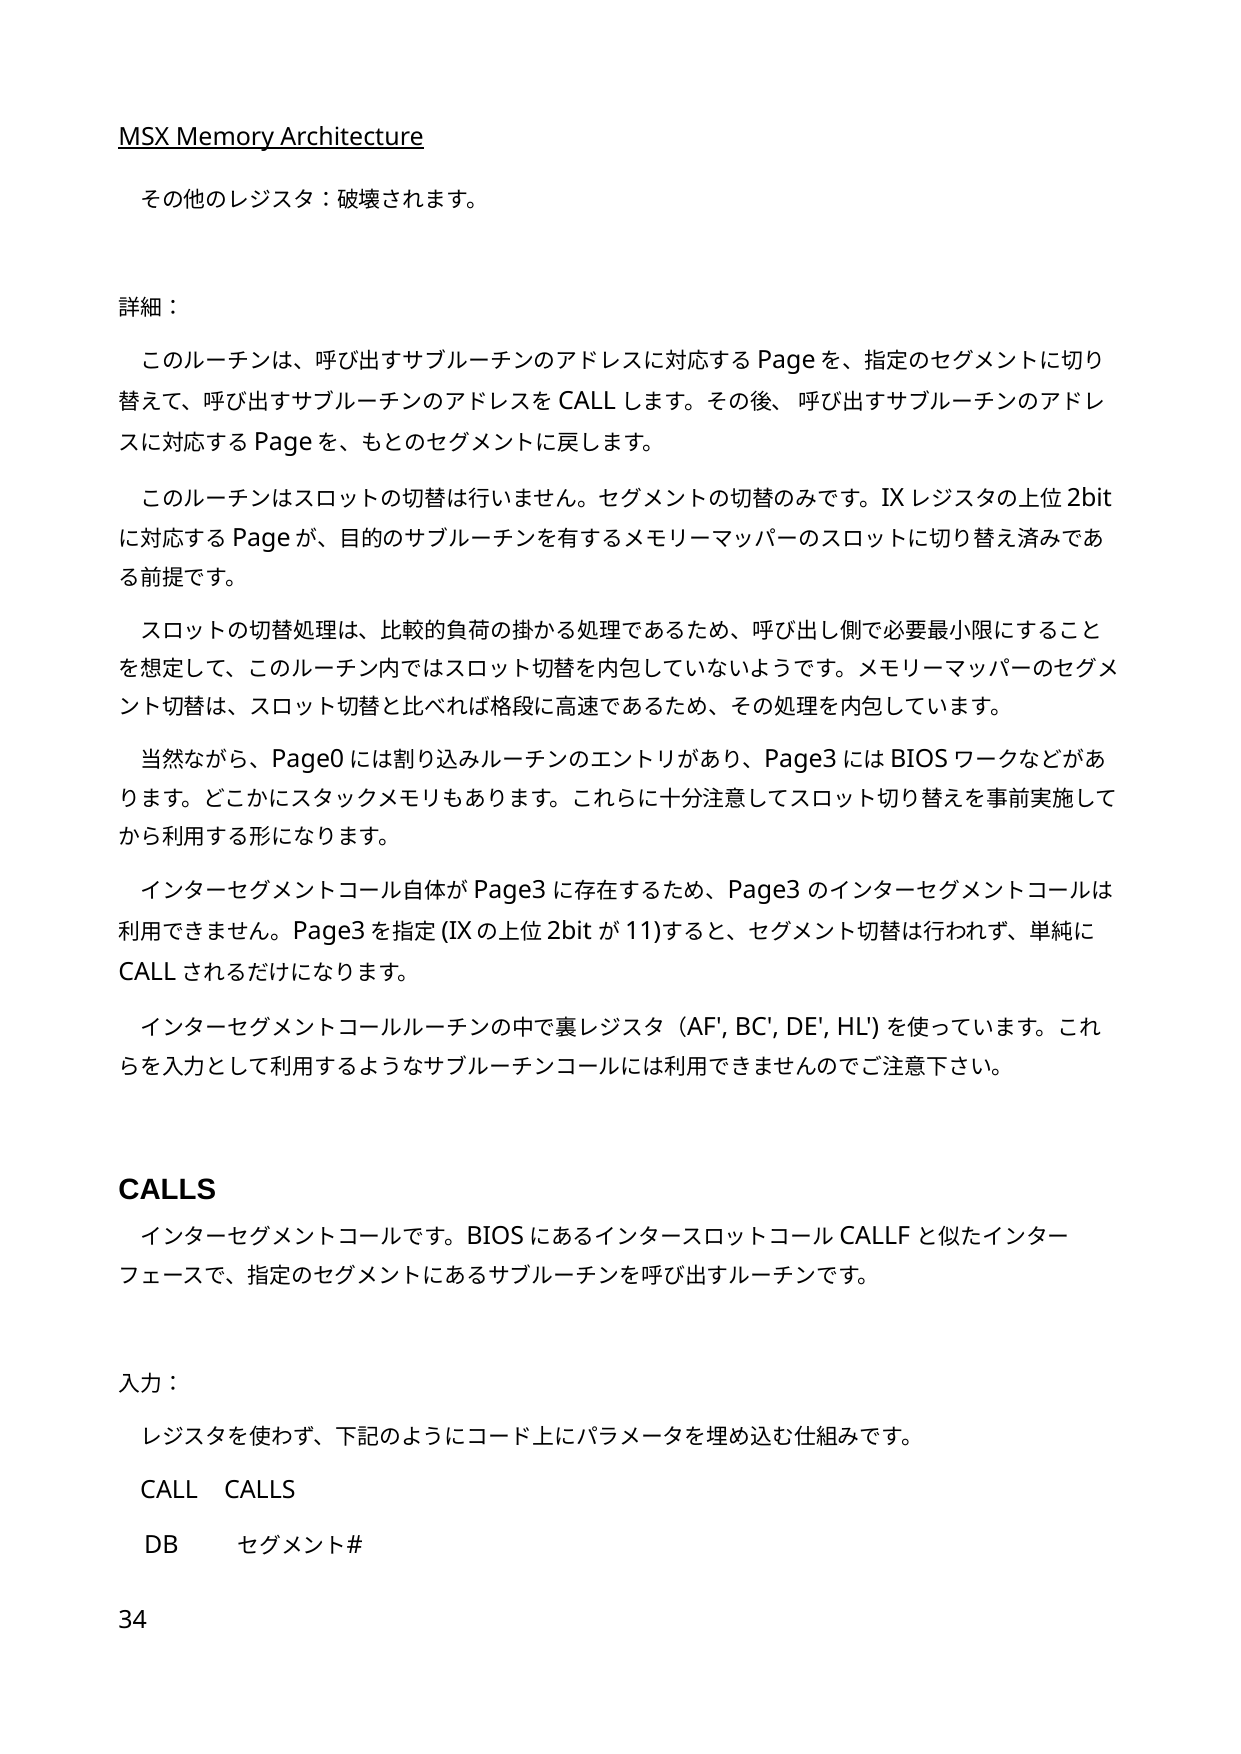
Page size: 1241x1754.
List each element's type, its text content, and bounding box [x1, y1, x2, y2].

text DB セグメント# [118, 1527, 1122, 1561]
text その他のレジスタ：破壊されます。 [118, 182, 1122, 213]
text CALL CALLS [118, 1471, 1122, 1505]
text インターセグメントコールルーチンの中で裏レジスタ（AF', BC', DE', HL') を使っています。これらを入力として利用するようなサブルーチンコールには利用できませんのでご注意下さい。 [118, 1009, 1122, 1081]
text 詳細： [118, 289, 1122, 321]
text 入力： [118, 1366, 1122, 1398]
text このルーチンは、呼び出すサブルーチンのアドレスに対応するPageを、指定のセグメントに切り替えて、呼び出すサブルーチンのアドレスをCALLします。その後、 呼び出すサブルーチンのアドレスに対応するPageを、もとのセグメントに戻します。 [118, 342, 1122, 458]
text スロットの切替処理は、比較的負荷の掛かる処理であるため、呼び出し側で必要最小限にすることを想定して、このルーチン内ではスロット切替を内包していないようです。メモリーマッパーのセグメント切替は、スロット切替と比べれば格段に高速であるため、その処理を内包しています。 [118, 613, 1122, 720]
subtitle CALLS [118, 1172, 1122, 1206]
text インターセグメントコールです。BIOSにあるインタースロットコール CALLF と似たインターフェースで、指定のセグメントにあるサブルーチンを呼び出すルーチンです。 [118, 1218, 1122, 1290]
text レジスタを使わず、下記のようにコード上にパラメータを埋め込む仕組みです。 [118, 1419, 1122, 1450]
text 当然ながら、Page0には割り込みルーチンのエントリがあり、Page3にはBIOSワークなどがあります。どこかにスタックメモリもあります。これらに十分注意してスロット切り替えを事前実施してから利用する形になります。 [118, 741, 1122, 851]
text このルーチンはスロットの切替は行いません。セグメントの切替のみです。IXレジスタの上位2bitに対応するPageが、目的のサブルーチンを有するメモリーマッパーのスロットに切り替え済みである前提です。 [118, 479, 1122, 592]
text インターセグメントコール自体が Page3 に存在するため、Page3 のインターセグメントコールは利用できません。Page3を指定 (IXの上位2bit が 11)すると、セグメント切替は行われず、単純にCALLされるだけになります。 [118, 872, 1122, 988]
